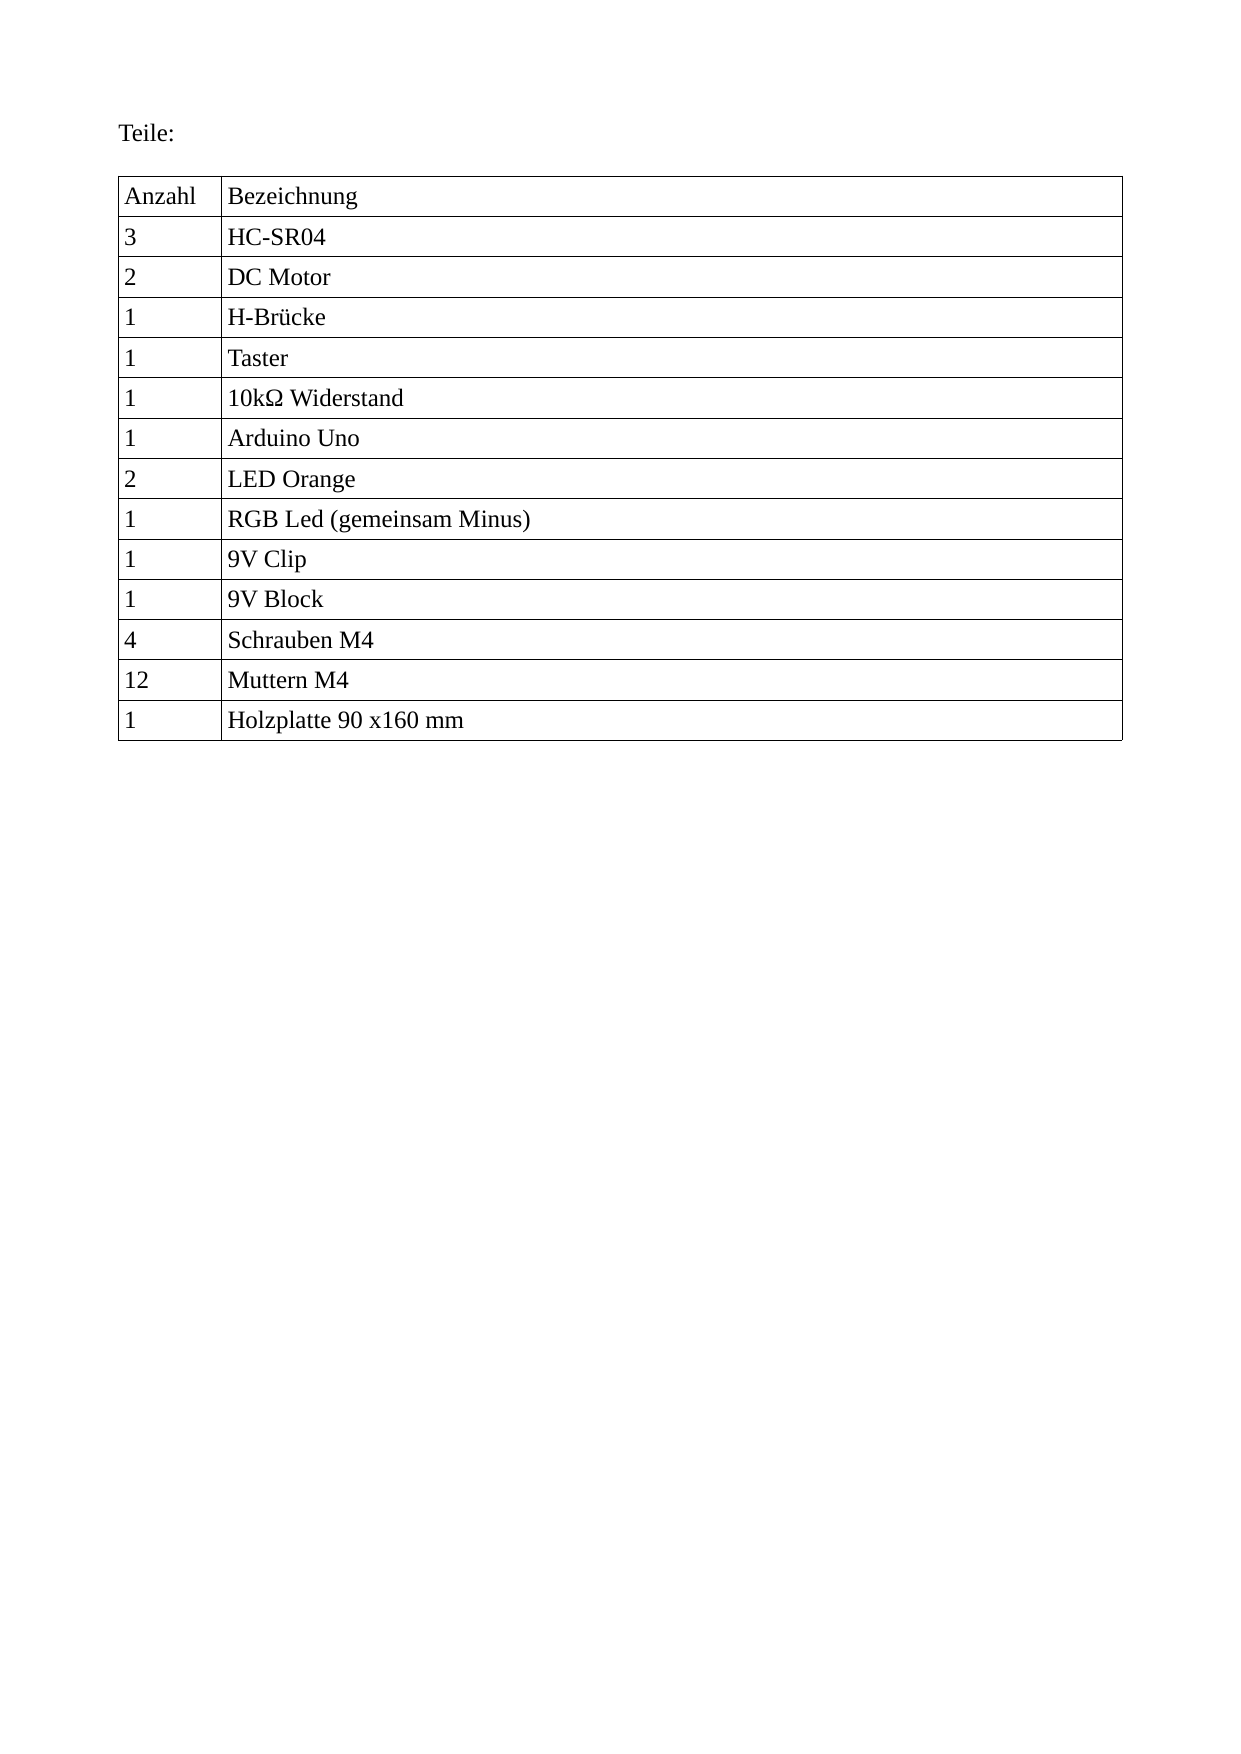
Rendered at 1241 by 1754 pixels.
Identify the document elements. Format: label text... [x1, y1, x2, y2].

text Teile: [118, 118, 1122, 147]
table_cell 9V Block [222, 580, 1122, 619]
table_cell 9V Clip [222, 540, 1122, 579]
table_cell 1 [119, 338, 221, 377]
table_cell 1 [119, 540, 221, 579]
table_cell 1 [119, 701, 221, 740]
table_cell 1 [119, 419, 221, 458]
table_cell Muttern M4 [222, 660, 1122, 700]
table_cell 10kΩ Widerstand [222, 378, 1122, 417]
table_cell 4 [119, 620, 221, 659]
table_cell Schrauben M4 [222, 620, 1122, 659]
table_cell Arduino Uno [222, 419, 1122, 458]
table_cell 12 [119, 660, 221, 700]
table_cell 1 [119, 580, 221, 619]
table_header Bezeichnung [222, 177, 1122, 216]
table_cell 1 [119, 499, 221, 538]
table_cell 1 [119, 378, 221, 417]
table_cell HC-SR04 [222, 217, 1122, 256]
table_cell RGB Led (gemeinsam Minus) [222, 499, 1122, 538]
table_cell 2 [119, 257, 221, 297]
table_cell 3 [119, 217, 221, 256]
table_cell Holzplatte 90 x160 mm [222, 701, 1122, 740]
table_cell DC Motor [222, 257, 1122, 297]
table_cell 2 [119, 459, 221, 498]
table_cell H-Brücke [222, 298, 1122, 337]
table_cell LED Orange [222, 459, 1122, 498]
table_cell Taster [222, 338, 1122, 377]
table_cell 1 [119, 298, 221, 337]
table_header Anzahl [119, 177, 221, 216]
